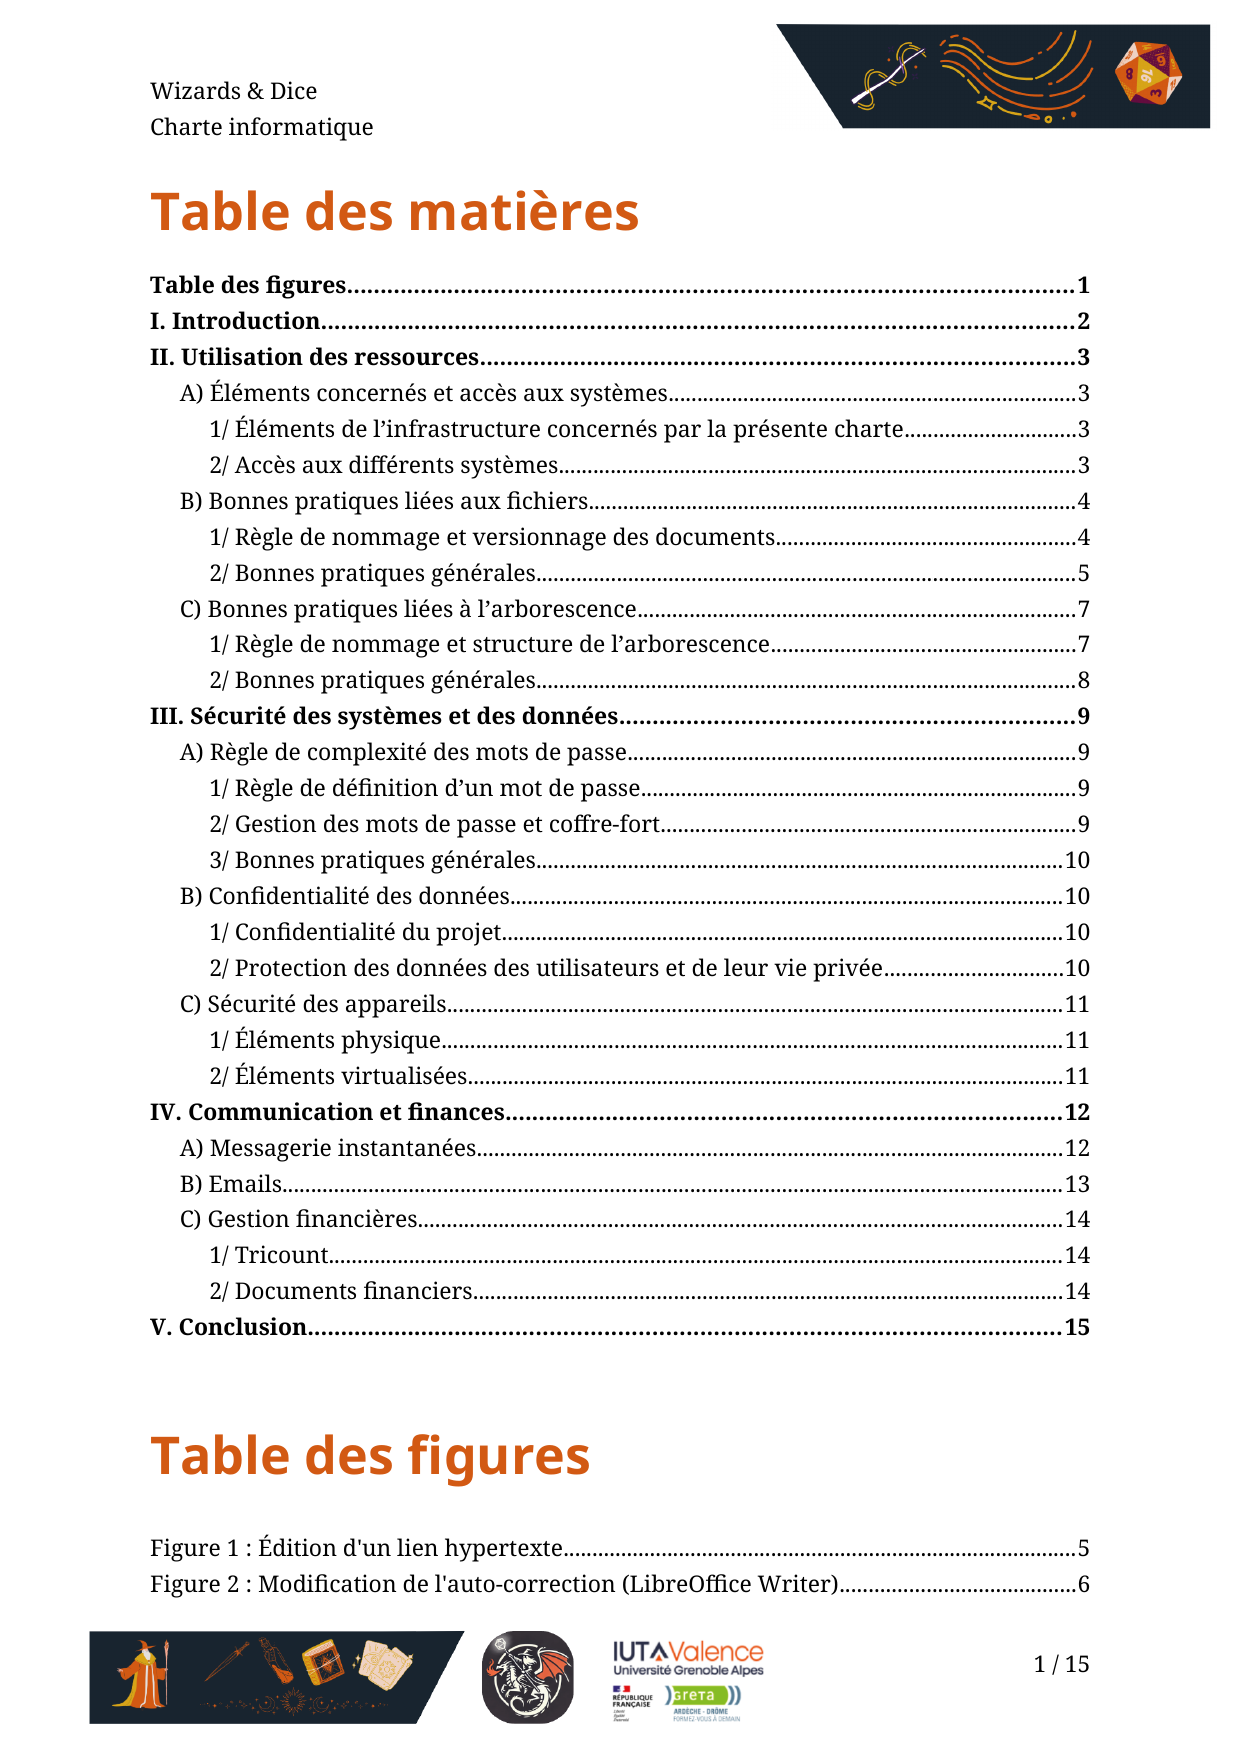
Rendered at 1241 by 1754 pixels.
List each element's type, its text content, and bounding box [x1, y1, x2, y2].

text 2/ Éléments virtualisées 11 [209, 1060, 1090, 1091]
text C) Gestion financières 14 [179, 1203, 1090, 1235]
text I. Introduction 2 [150, 305, 1090, 336]
text A) Règle de complexité des mots de passe 9 [179, 736, 1090, 767]
text 2/ Documents financiers 14 [209, 1275, 1090, 1307]
text 2/ Bonnes pratiques générales 5 [209, 557, 1090, 588]
text B) Confidentialité des données 10 [179, 880, 1090, 911]
text Figure 2 : Modification de l'auto-correction (LibreOffice Writer) 6 [150, 1568, 1090, 1599]
text A) Messagerie instantanées 12 [179, 1132, 1090, 1163]
text 1/ Règle de nommage et versionnage des documents 4 [209, 521, 1090, 552]
text 2/ Protection des données des utilisateurs et de leur vie privée 10 [209, 952, 1090, 983]
text A) Éléments concernés et accès aux systèmes 3 [179, 377, 1090, 408]
text 2/ Accès aux différents systèmes 3 [209, 449, 1090, 480]
text 1/ Éléments de l’infrastructure concernés par la présente charte 3 [209, 413, 1090, 444]
subtitle Table des figures [150, 1419, 1090, 1490]
text 1/ Éléments physique 11 [209, 1024, 1090, 1055]
picture [771, 21, 1218, 131]
text 2/ Bonnes pratiques générales 8 [209, 664, 1090, 696]
text Figure 1 : Édition d'un lien hypertexte 5 [150, 1532, 1090, 1563]
subtitle Table des matières [150, 175, 1090, 246]
text 1/ Règle de définition d’un mot de passe 9 [209, 772, 1090, 803]
text 1/ Règle de nommage et structure de l’arborescence 7 [209, 628, 1090, 660]
text B) Emails 13 [179, 1167, 1090, 1199]
text II. Utilisation des ressources 3 [150, 341, 1090, 372]
text C) Bonnes pratiques liées à l’arborescence 7 [179, 592, 1090, 624]
text IV. Communication et finances 12 [150, 1096, 1090, 1127]
picture [81, 1620, 788, 1733]
text 2/ Gestion des mots de passe et coffre-fort 9 [209, 808, 1090, 839]
text Table des figures 1 [150, 269, 1090, 300]
text B) Bonnes pratiques liées aux fichiers 4 [179, 485, 1090, 516]
text 1/ Confidentialité du projet 10 [209, 916, 1090, 947]
text 1/ Tricount 14 [209, 1239, 1090, 1271]
text C) Sécurité des appareils 11 [179, 988, 1090, 1019]
text 3/ Bonnes pratiques générales 10 [209, 844, 1090, 875]
text V. Conclusion 15 [150, 1311, 1090, 1342]
text III. Sécurité des systèmes et des données 9 [150, 700, 1090, 732]
